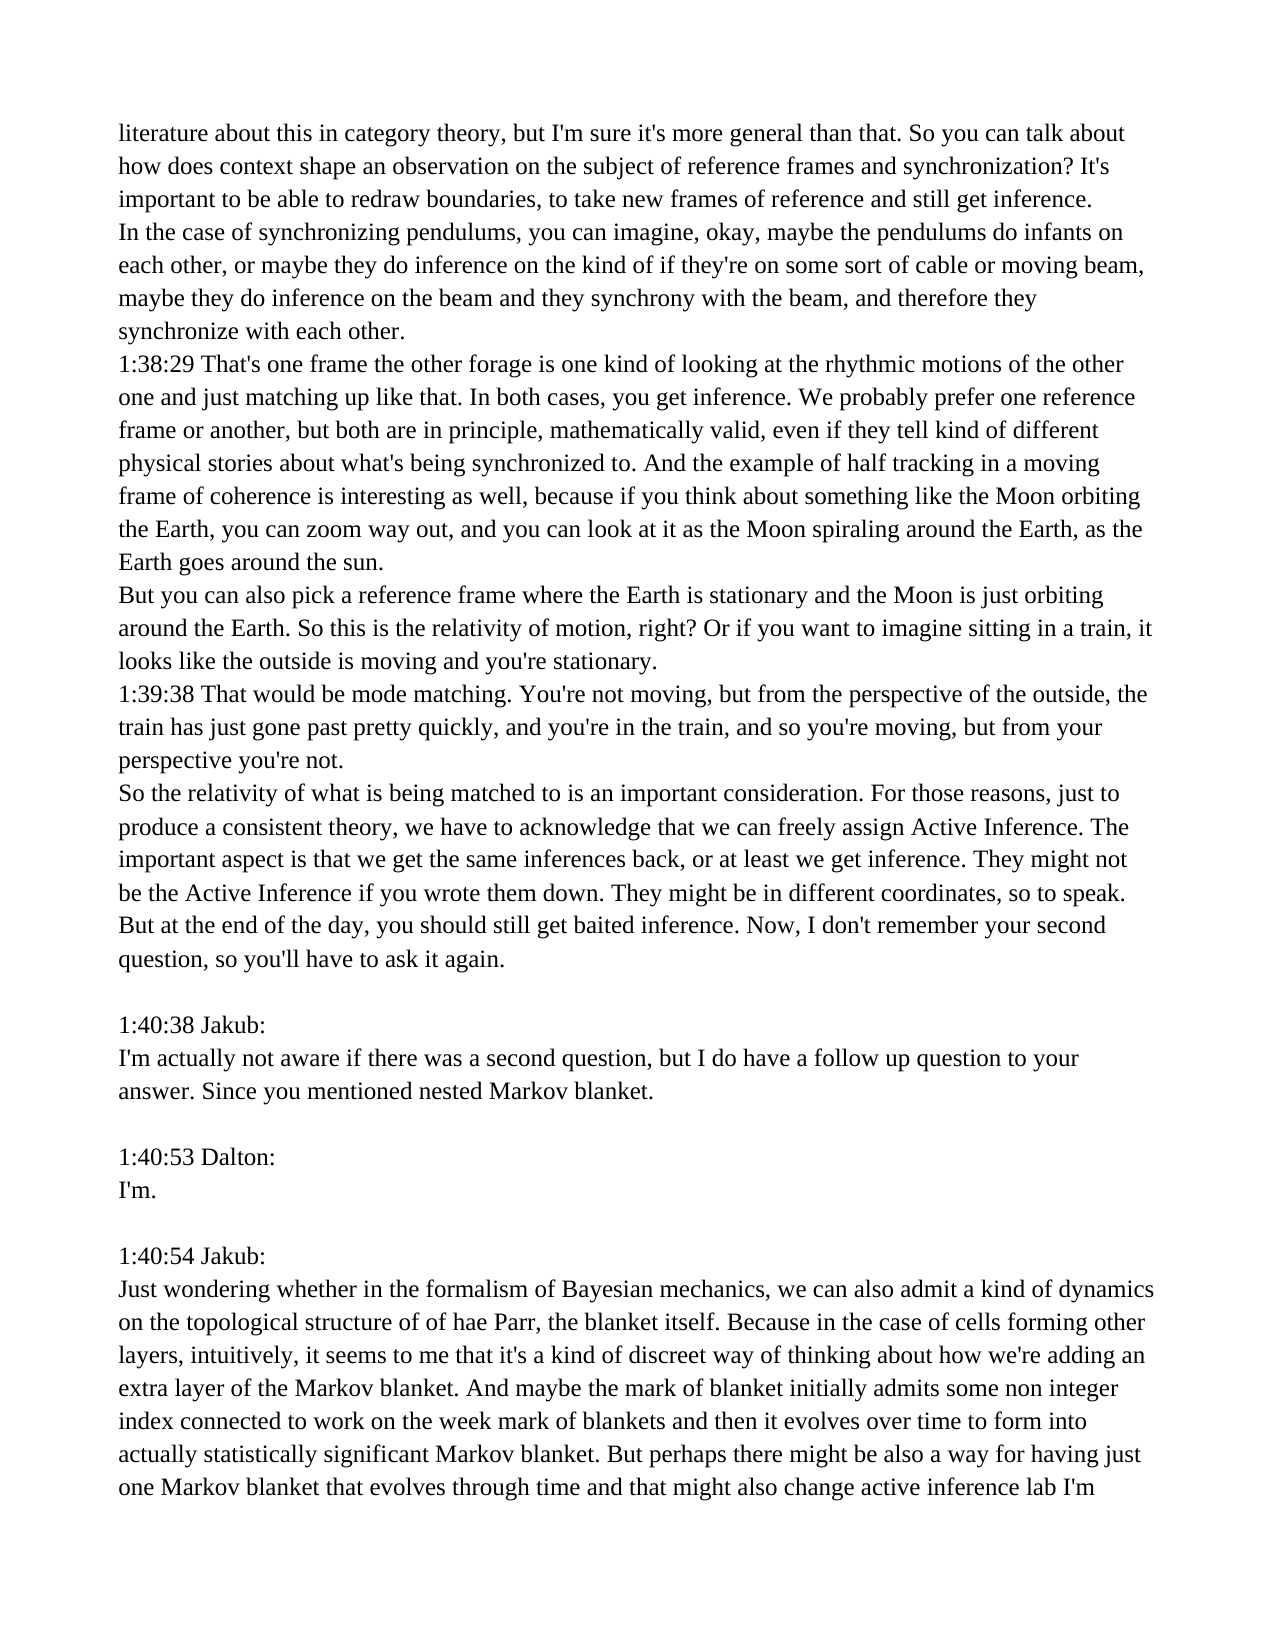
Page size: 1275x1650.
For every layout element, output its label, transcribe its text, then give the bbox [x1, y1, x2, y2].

text 1:38:29 That's one frame the other forage is one kind of looking at the rhythmic motions of the other one and just matching up like that. In both cases, you get inference. We probably prefer one reference frame or another, but both are in principle, mathematically valid, even if they tell kind of different physical stories about what's being synchronized to. And the example of half tracking in a moving frame of coherence is interesting as well, because if you think about something like the Moon orbiting the Earth, you can zoom way out, and you can look at it as the Moon spiraling around the Earth, as the Earth goes around the sun. [118, 349, 1157, 576]
text So the relativity of what is being matched to is an important consideration. For those reasons, just to produce a consistent theory, we have to acknowledge that we can freely assign Active Inference. The important aspect is that we get the same inferences back, or at least we get inference. They might not be the Active Inference if you wrote them down. They might be in different coordinates, so to speak. [118, 778, 1157, 906]
text I'm actually not aware if there was a second question, but I do have a follow up question to your answer. Since you mentioned nested Markov blanket. [118, 1043, 1157, 1104]
text In the case of synchronizing pendulums, you can imagine, okay, maybe the pendulums do infants on each other, or maybe they do inference on the kind of if they're on some sort of cable or moving beam, maybe they do inference on the beam and they synchrony with the beam, and therefore they synchronize with each other. [118, 217, 1157, 345]
text 1:40:54 Jakub: [118, 1241, 1157, 1269]
text literature about this in category theory, but I'm sure it's more general than that. So you can talk about how does context shape an observation on the subject of reference frames and synchronization? It's important to be able to redraw boundaries, to take new frames of reference and still get inference. [118, 118, 1157, 213]
text But you can also pick a reference frame where the Earth is stationary and the Moon is just orbiting around the Earth. So this is the relativity of motion, right? Or if you want to imagine sitting in a train, it looks like the outside is moving and you're stationary. [118, 580, 1157, 675]
text 1:39:38 That would be mode matching. You're not moving, but from the perspective of the outside, the train has just gone past pretty quickly, and you're in the train, and so you're moving, but from your perspective you're not. [118, 679, 1157, 774]
text Just wondering whether in the formalism of Bayesian mechanics, we can also admit a kind of dynamics on the topological structure of of hae Parr, the blanket itself. Because in the case of cells forming other layers, intuitively, it seems to me that it's a kind of discreet way of thinking about how we're adding an extra layer of the Markov blanket. And maybe the mark of blanket initially admits some non integer index connected to work on the week mark of blankets and then it evolves over time to form into actually statistically significant Markov blanket. But perhaps there might be also a way for having just one Markov blanket that evolves through time and that might also change active inference lab I'm [118, 1274, 1157, 1501]
text But at the end of the day, you should still get baited inference. Now, I don't remember your second question, so you'll have to ask it again. [118, 911, 1157, 972]
text I'm. [118, 1175, 1157, 1203]
text 1:40:38 Jakub: [118, 1010, 1157, 1038]
text 1:40:53 Dalton: [118, 1142, 1157, 1171]
